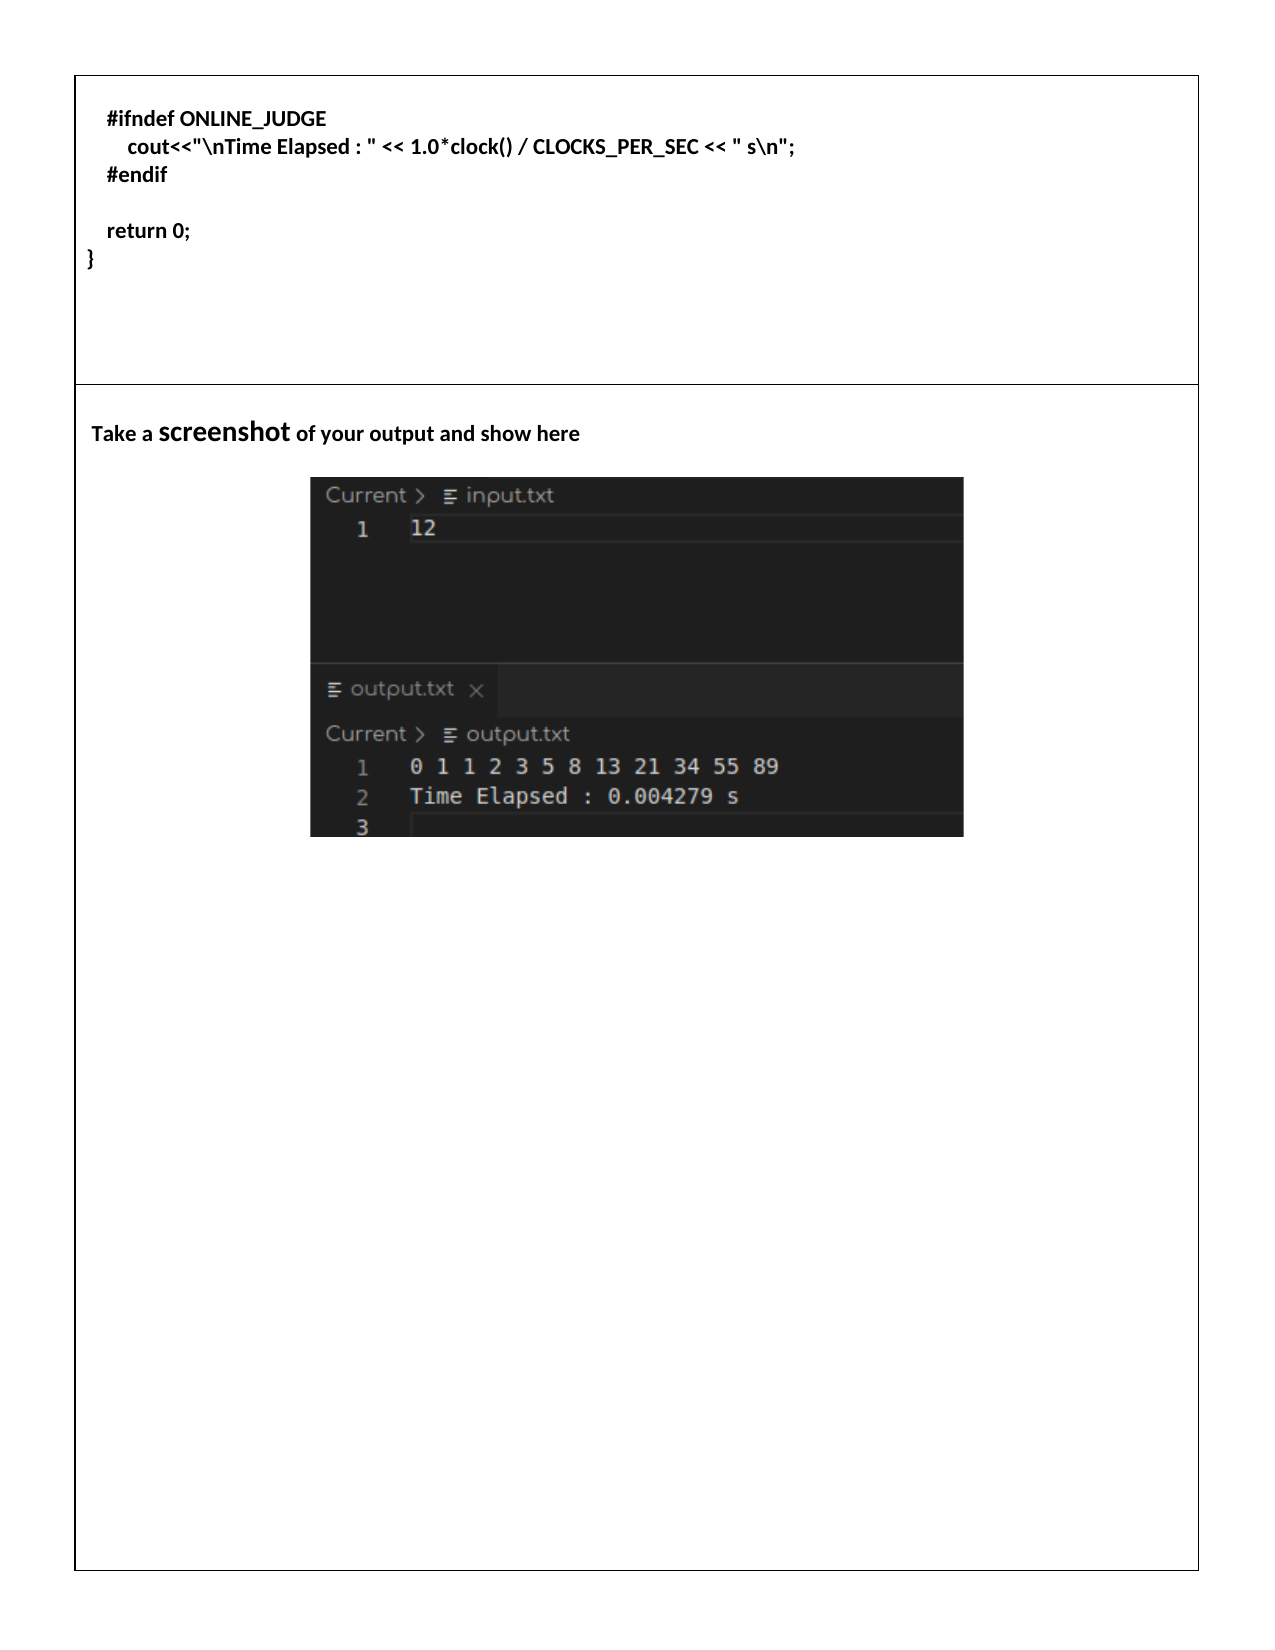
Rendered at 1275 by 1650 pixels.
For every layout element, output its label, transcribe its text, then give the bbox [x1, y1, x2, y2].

table_cell Take a screenshot of your output and show here [76, 385, 1198, 1570]
table_cell #ifndef ONLINE_JUDGE cout<<"\nTime Elapsed : " << 1.0*clock() / CLOCKS_PER_SEC << " s\n"; #endif return 0; } [76, 76, 1198, 384]
picture [310, 477, 964, 837]
